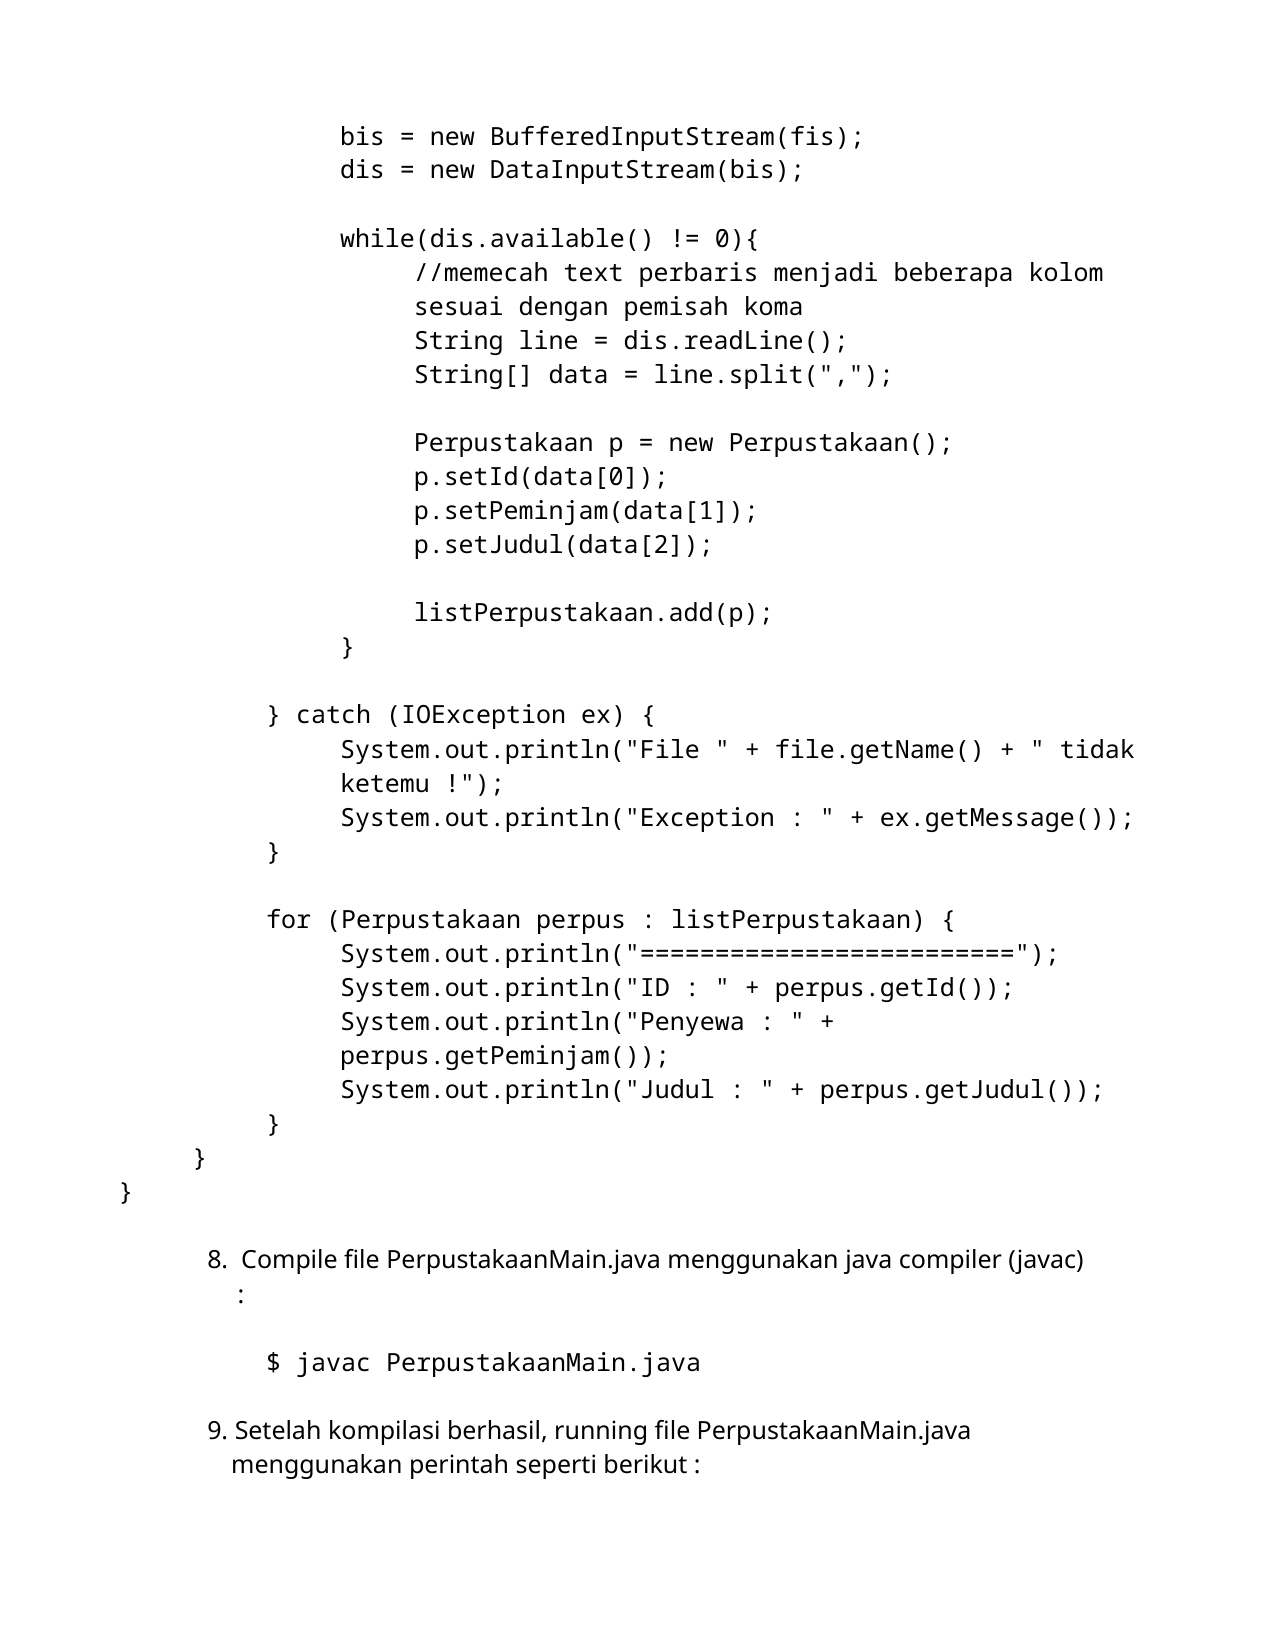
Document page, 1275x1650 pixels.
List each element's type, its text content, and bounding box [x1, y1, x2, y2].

text System.out.println("ID : " + perpus.getId()); [118, 970, 1157, 1004]
text menggunakan perintah seperti berikut : [118, 1447, 1157, 1515]
text p.setJudul(data[2]); [118, 527, 1157, 561]
text p.setId(data[0]); [118, 459, 1157, 493]
text //memecah text perbaris menjadi beberapa kolom [118, 254, 1157, 288]
text perpus.getPeminjam()); [118, 1038, 1157, 1072]
text System.out.println("Penyewa : " + [118, 1004, 1157, 1038]
text } 8. Compile file PerpustakaanMain.java menggunakan java compiler (javac) [118, 1174, 1157, 1276]
text } [118, 833, 1157, 867]
text dis = new DataInputStream(bis); [118, 152, 1157, 186]
text System.out.println("File " + file.getName() + " tidak [118, 731, 1157, 765]
text } [118, 1140, 1157, 1174]
text System.out.println("Exception : " + ex.getMessage()); [118, 799, 1157, 833]
text Perpustakaan p = new Perpustakaan(); [118, 425, 1157, 459]
text while(dis.available() != 0){ [118, 220, 1157, 254]
text for (Perpustakaan perpus : listPerpustakaan) { [118, 902, 1157, 936]
text } catch (IOException ex) { [118, 697, 1157, 731]
text p.setPeminjam(data[1]); [118, 493, 1157, 527]
text System.out.println("Judul : " + perpus.getJudul()); [118, 1072, 1157, 1106]
text sesuai dengan pemisah koma [118, 288, 1157, 322]
text System.out.println("========================="); [118, 936, 1157, 970]
text } [118, 629, 1157, 663]
text ketemu !"); [118, 765, 1157, 799]
text } [118, 1106, 1157, 1140]
text String line = dis.readLine(); [118, 322, 1157, 357]
text bis = new BufferedInputStream(fis); [118, 118, 1157, 152]
text String[] data = line.split(","); [118, 357, 1157, 391]
text : $ javac PerpustakaanMain.java 9. Setelah kompilasi berhasil, running file PerpustakaanMain.java [118, 1276, 1157, 1447]
text listPerpustakaan.add(p); [118, 595, 1157, 629]
